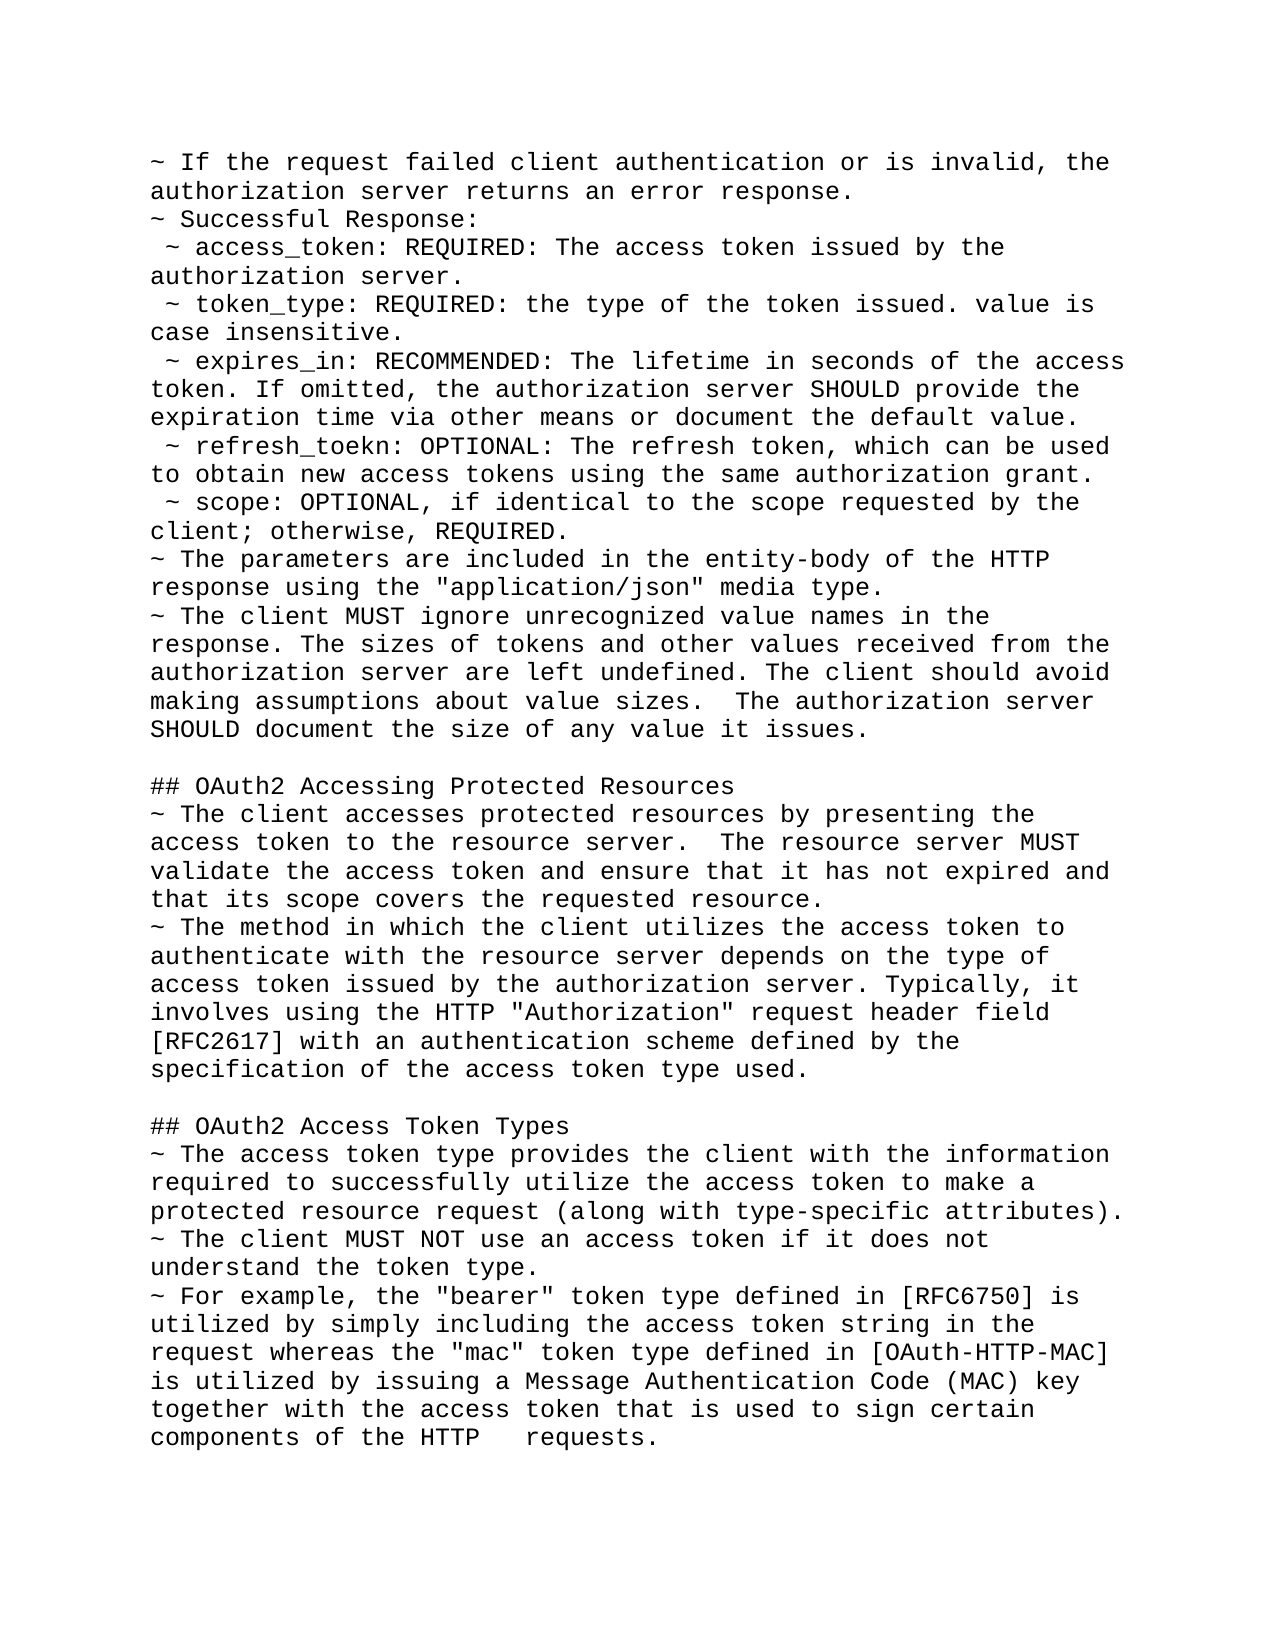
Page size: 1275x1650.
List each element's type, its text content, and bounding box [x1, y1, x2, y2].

text ~ For example, the "bearer" token type defined in [RFC6750] is utilized by simply including the access token string in the request whereas the "mac" token type defined in [OAuth-HTTP-MAC] is utilized by issuing a Message Authentication Code (MAC) key together with the access token that is used to sign certain components of the HTTP requests. [150, 1283, 1125, 1453]
text ~ The client accesses protected resources by presenting the access token to the resource server. The resource server MUST validate the access token and ensure that it has not expired and that its scope covers the requested resource. [150, 802, 1125, 915]
text ~ expires_in: RECOMMENDED: The lifetime in seconds of the access token. If omitted, the authorization server SHOULD provide the expiration time via other means or document the default value. [150, 348, 1125, 433]
text ## OAuth2 Access Token Types [150, 1113, 1125, 1142]
text ~ The method in which the client utilizes the access token to authenticate with the resource server depends on the type of access token issued by the authorization server. Typically, it involves using the HTTP "Authorization" request header field [RFC2617] with an authentication scheme defined by the specification of the access token type used. [150, 915, 1125, 1085]
text ~ The access token type provides the client with the information required to successfully utilize the access token to make a protected resource request (along with type-specific attributes). [150, 1142, 1125, 1227]
text ~ access_token: REQUIRED: The access token issued by the authorization server. [150, 235, 1125, 292]
text ~ If the request failed client authentication or is invalid, the authorization server returns an error response. [150, 150, 1125, 207]
text ~ The parameters are included in the entity-body of the HTTP response using the "application/json" media type. [150, 547, 1125, 603]
text ~ scope: OPTIONAL, if identical to the scope requested by the client; otherwise, REQUIRED. [150, 490, 1125, 547]
text ~ token_type: REQUIRED: the type of the token issued. value is case insensitive. [150, 292, 1125, 348]
text ~ Successful Response: [150, 207, 1125, 235]
text ~ The client MUST NOT use an access token if it does not understand the token type. [150, 1227, 1125, 1283]
text ~ The client MUST ignore unrecognized value names in the response. The sizes of tokens and other values received from the authorization server are left undefined. The client should avoid making assumptions about value sizes. The authorization server SHOULD document the size of any value it issues. [150, 603, 1125, 745]
text ~ refresh_toekn: OPTIONAL: The refresh token, which can be used to obtain new access tokens using the same authorization grant. [150, 433, 1125, 490]
text ## OAuth2 Accessing Protected Resources [150, 773, 1125, 802]
